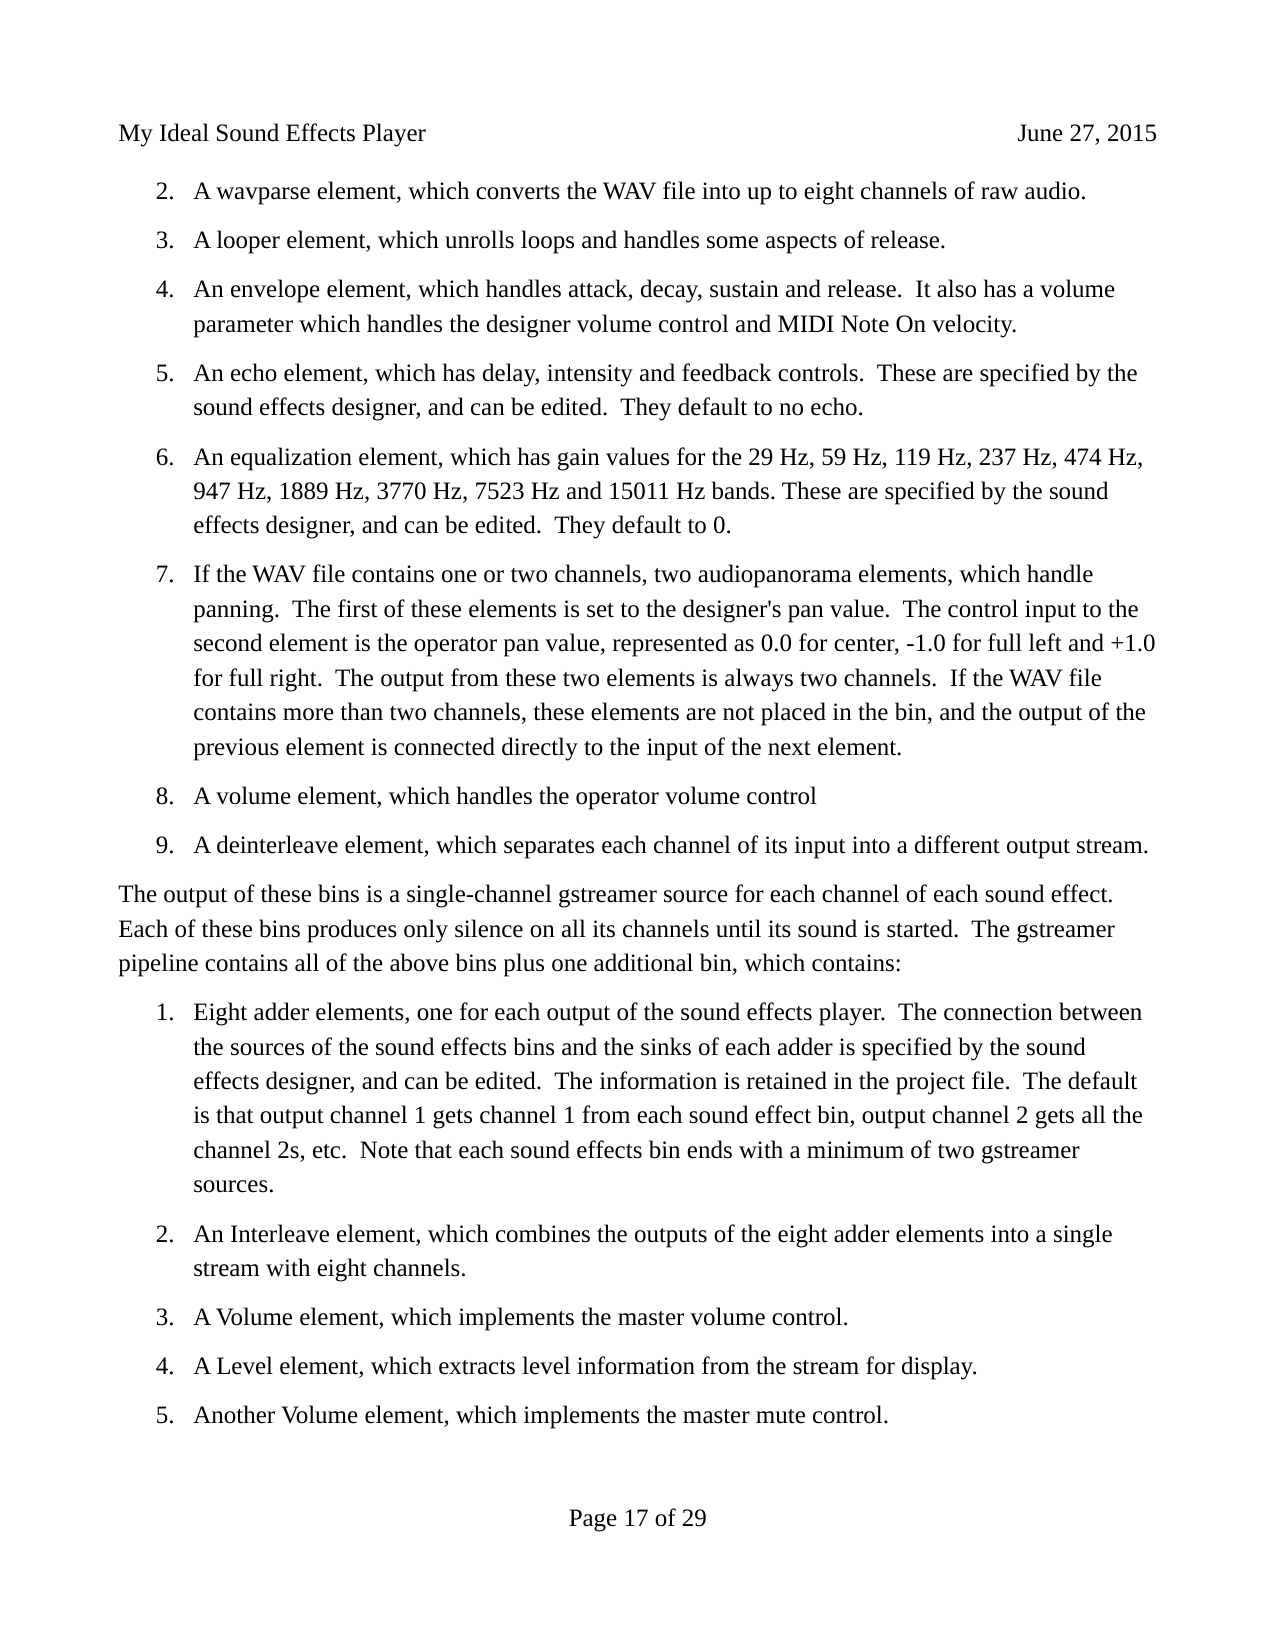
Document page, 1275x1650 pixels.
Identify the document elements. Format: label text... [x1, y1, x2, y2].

list Another Volume element, which implements the master mute control. [156, 1400, 1157, 1429]
list An Interleave element, which combines the outputs of the eight adder elements into a single stream with eight channels. [156, 1219, 1157, 1282]
list A Volume element, which implements the master volume control. [156, 1302, 1157, 1331]
list A looper element, which unrolls loops and handles some aspects of release. [156, 225, 1157, 254]
list An equalization element, which has gain values for the 29 Hz, 59 Hz, 119 Hz, 237 Hz, 474 Hz, 947 Hz, 1889 Hz, 3770 Hz, 7523 Hz and 15011 Hz bands. These are specified by the sound effects designer, and can be edited. They default to 0. [156, 442, 1157, 539]
list A deinterleave element, which separates each channel of its input into a different output stream. [156, 830, 1157, 859]
list A volume element, which handles the operator volume control [156, 781, 1157, 810]
list An echo element, which has delay, intensity and feedback controls. These are specified by the sound effects designer, and can be edited. They default to no echo. [156, 358, 1157, 421]
text The output of these bins is a single-channel gstreamer source for each channel of each sound effect. Each of these bins produces only silence on all its channels until its sound is started. The gstreamer pipeline contains all of the above bins plus one additional bin, which contains: [118, 879, 1157, 977]
list A Level element, which extracts level information from the stream for display. [156, 1351, 1157, 1380]
list If the WAV file contains one or two channels, two audiopanorama elements, which handle panning. The first of these elements is set to the designer's pan value. The control input to the second element is the operator pan value, represented as 0.0 for center, -1.0 for full left and +1.0 for full right. The output from these two elements is always two channels. If the WAV file contains more than two channels, these elements are not placed in the bin, and the output of the previous element is connected directly to the input of the next element. [156, 559, 1157, 761]
list An envelope element, which handles attack, decay, sustain and release. It also has a volume parameter which handles the designer volume control and MIDI Note On velocity. [156, 274, 1157, 338]
list Eight adder elements, one for each output of the sound effects player. The connection between the sources of the sound effects bins and the sinks of each adder is specified by the sound effects designer, and can be edited. The information is retained in the project file. The default is that output channel 1 gets channel 1 from each sound effect bin, output channel 2 gets all the channel 2s, etc. Note that each sound effects bin ends with a minimum of two gstreamer sources. [156, 997, 1157, 1198]
list A wavparse element, which converts the WAV file into up to eight channels of raw audio. [156, 176, 1157, 205]
